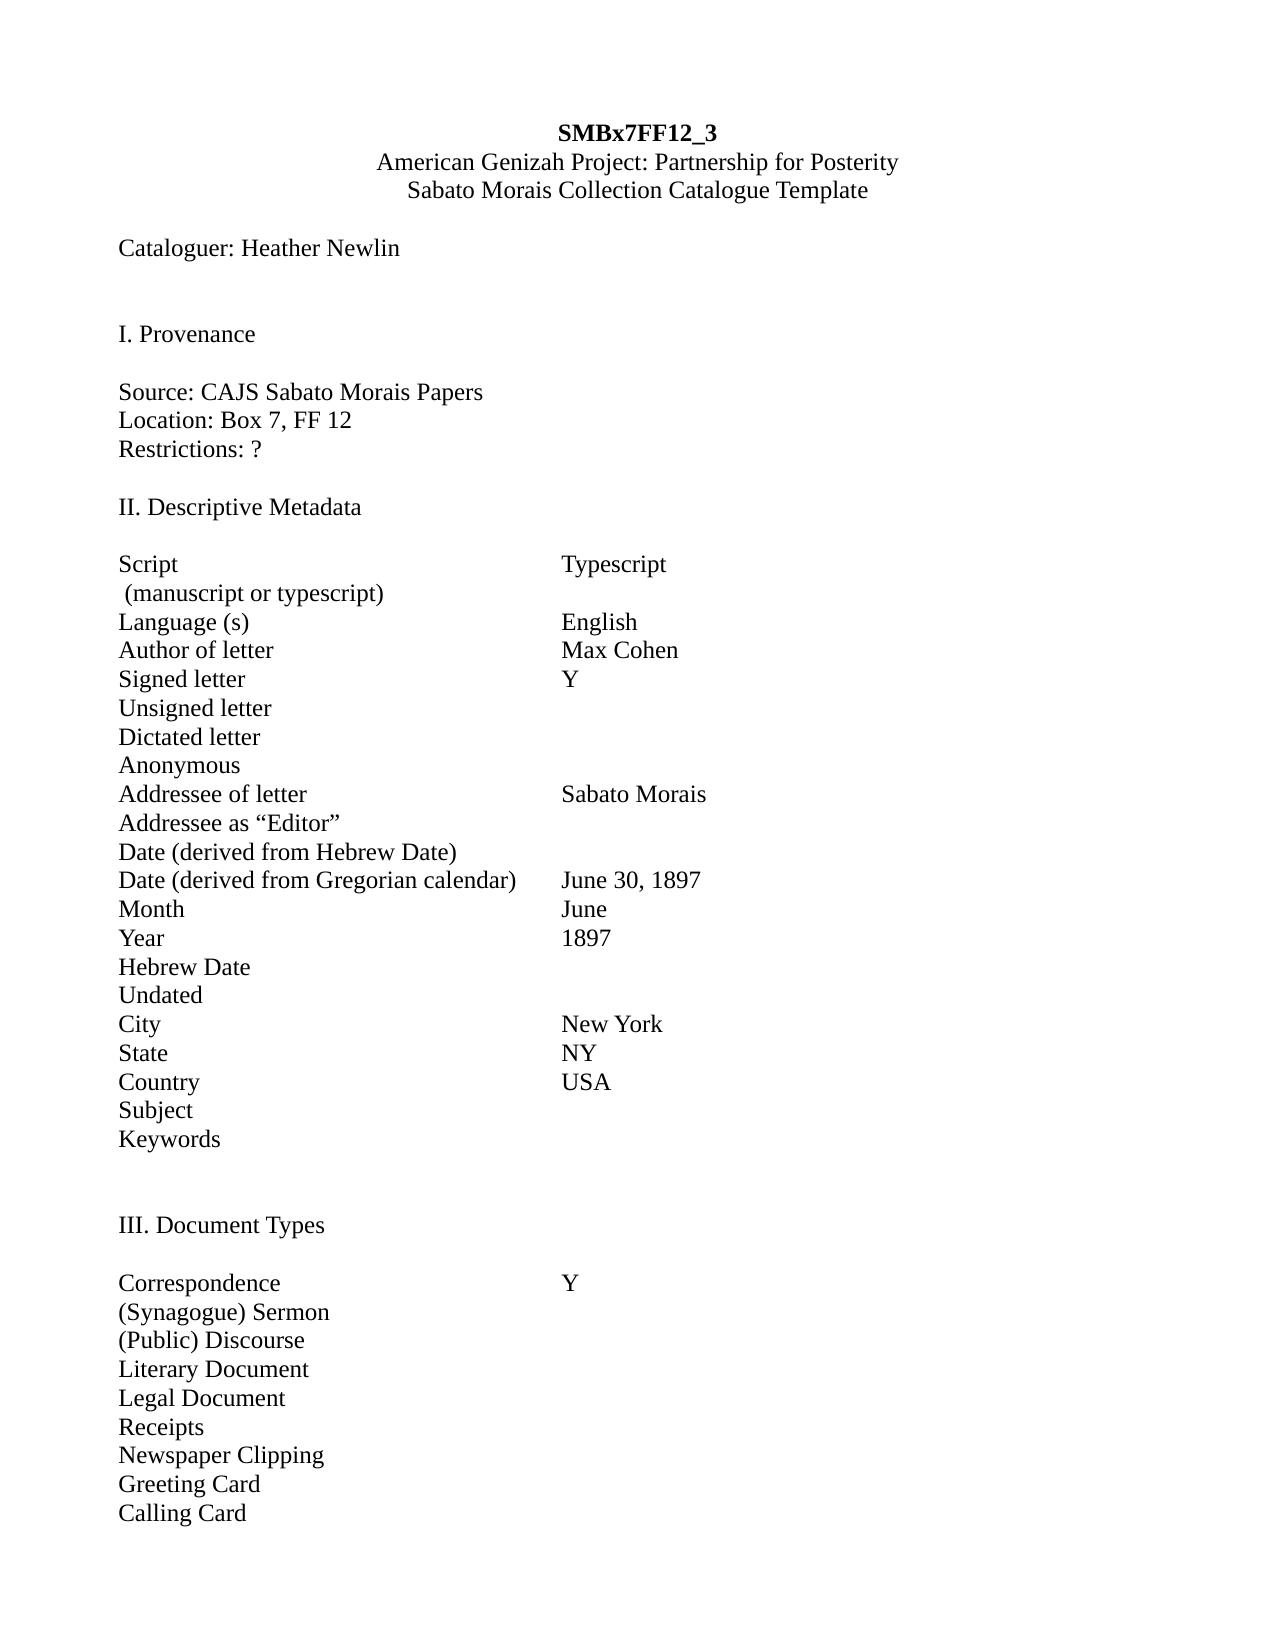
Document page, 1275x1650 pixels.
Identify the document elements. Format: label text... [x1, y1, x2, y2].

text Script Typescript [118, 549, 1157, 578]
text Receipts [118, 1412, 1157, 1441]
text Dictated letter [118, 722, 1157, 751]
text Month June [118, 894, 1157, 923]
text Author of letter Max Cohen [118, 636, 1157, 664]
text (manuscript or typescript) [118, 578, 1157, 607]
text Keywords [118, 1124, 1157, 1153]
text III. Document Types [118, 1211, 1157, 1239]
text Addressee of letter Sabato Morais [118, 779, 1157, 808]
text (Public) Discourse [118, 1326, 1157, 1354]
text Location: Box 7, FF 12 [118, 406, 1157, 434]
text Signed letter Y [118, 664, 1157, 693]
text Unsigned letter [118, 693, 1157, 722]
text State NY [118, 1038, 1157, 1067]
text Language (s) English [118, 607, 1157, 636]
text Legal Document [118, 1383, 1157, 1412]
text II. Descriptive Metadata [118, 492, 1157, 521]
text Addressee as “Editor” [118, 808, 1157, 837]
text Hebrew Date [118, 952, 1157, 981]
text SMBx7FF12_3 [118, 118, 1157, 147]
text Literary Document [118, 1354, 1157, 1383]
text Greeting Card [118, 1469, 1157, 1498]
text Correspondence Y [118, 1268, 1157, 1297]
text Calling Card [118, 1498, 1157, 1527]
text Sabato Morais Collection Catalogue Template [118, 176, 1157, 204]
text Anonymous [118, 751, 1157, 779]
text American Genizah Project: Partnership for Posterity [118, 147, 1157, 176]
text Cataloguer: Heather Newlin [118, 233, 1157, 262]
text Country USA [118, 1067, 1157, 1096]
text Restrictions: ? [118, 434, 1157, 463]
text (Synagogue) Sermon [118, 1297, 1157, 1326]
text Subject [118, 1096, 1157, 1124]
text Source: CAJS Sabato Morais Papers [118, 377, 1157, 406]
text Date (derived from Gregorian calendar) June 30, 1897 [118, 866, 1157, 894]
text City New York [118, 1009, 1157, 1038]
text Year 1897 [118, 923, 1157, 952]
text Date (derived from Hebrew Date) [118, 837, 1157, 866]
text Newspaper Clipping [118, 1441, 1157, 1469]
text Undated [118, 981, 1157, 1009]
text I. Provenance [118, 319, 1157, 348]
